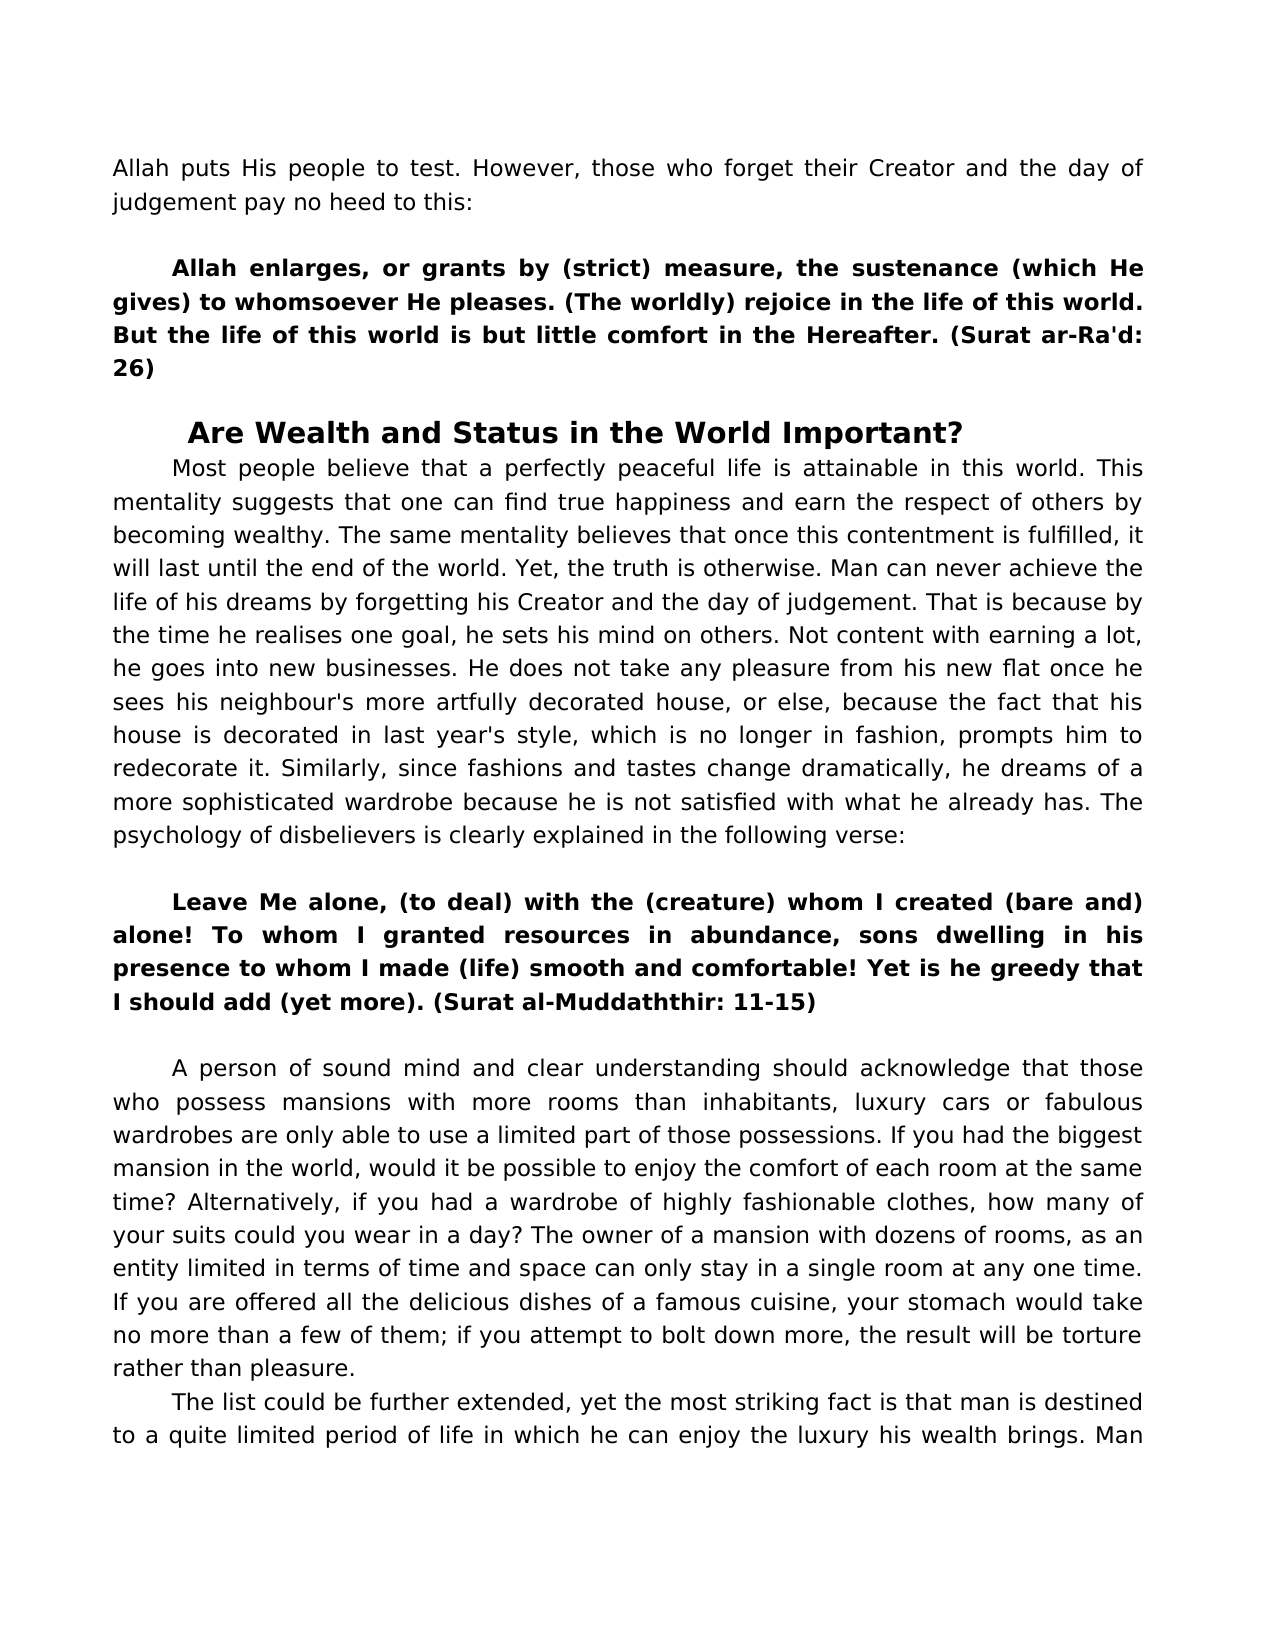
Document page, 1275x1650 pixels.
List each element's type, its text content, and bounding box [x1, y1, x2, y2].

text Are Wealth and Status in the World Important? [112, 417, 1145, 450]
text Most people believe that a perfectly peaceful life is attainable in this world. This mentality suggests that one can find true happiness and earn the respect of others by becoming wealthy. The same mentality believes that once this contentment is fulfilled, it will last until the end of the world. Yet, the truth is otherwise. Man can never achieve the life of his dreams by forgetting his Creator and the day of judgement. That is because by the time he realises one goal, he sets his mind on others. Not content with earning a lot, he goes into new businesses. He does not take any pleasure from his new flat once he sees his neighbour's more artfully decorated house, or else, because the fact that his house is decorated in last year's style, which is no longer in fashion, prompts him to redecorate it. Similarly, since fashions and tastes change dramatically, he dreams of a more sophisticated wardrobe because he is not satisfied with what he already has. The psychology of disbelievers is clearly explained in the following verse: [112, 450, 1145, 850]
text A person of sound mind and clear understanding should acknowledge that those who possess mansions with more rooms than inhabitants, luxury cars or fabulous wardrobes are only able to use a limited part of those possessions. If you had the biggest mansion in the world, would it be possible to enjoy the comfort of each room at the same time? Alternatively, if you had a wardrobe of highly fashionable clothes, how many of your suits could you wear in a day? The owner of a mansion with dozens of rooms, as an entity limited in terms of time and space can only stay in a single room at any one time. If you are offered all the delicious dishes of a famous cuisine, your stomach would take no more than a few of them; if you attempt to bolt down more, the result will be torture rather than pleasure. [112, 1050, 1145, 1383]
text The list could be further extended, yet the most striking fact is that man is destined to a quite limited period of life in which he can enjoy the luxury his wealth brings. Man [112, 1383, 1145, 1450]
text Leave Me alone, (to deal) with the (creature) whom I created (bare and) alone! To whom I granted resources in abundance, sons dwelling in his presence to whom I made (life) smooth and comfortable! Yet is he greedy that I should add (yet more). (Surat al-Muddaththir: 11-15) [112, 883, 1145, 1017]
text Allah puts His people to test. However, those who forget their Creator and the day of judgement pay no heed to this: [112, 150, 1145, 217]
text Allah enlarges, or grants by (strict) measure, the sustenance (which He gives) to whomsoever He pleases. (The worldly) rejoice in the life of this world. But the life of this world is but little comfort in the Hereafter. (Surat ar-Ra'd: 26) [112, 250, 1145, 383]
